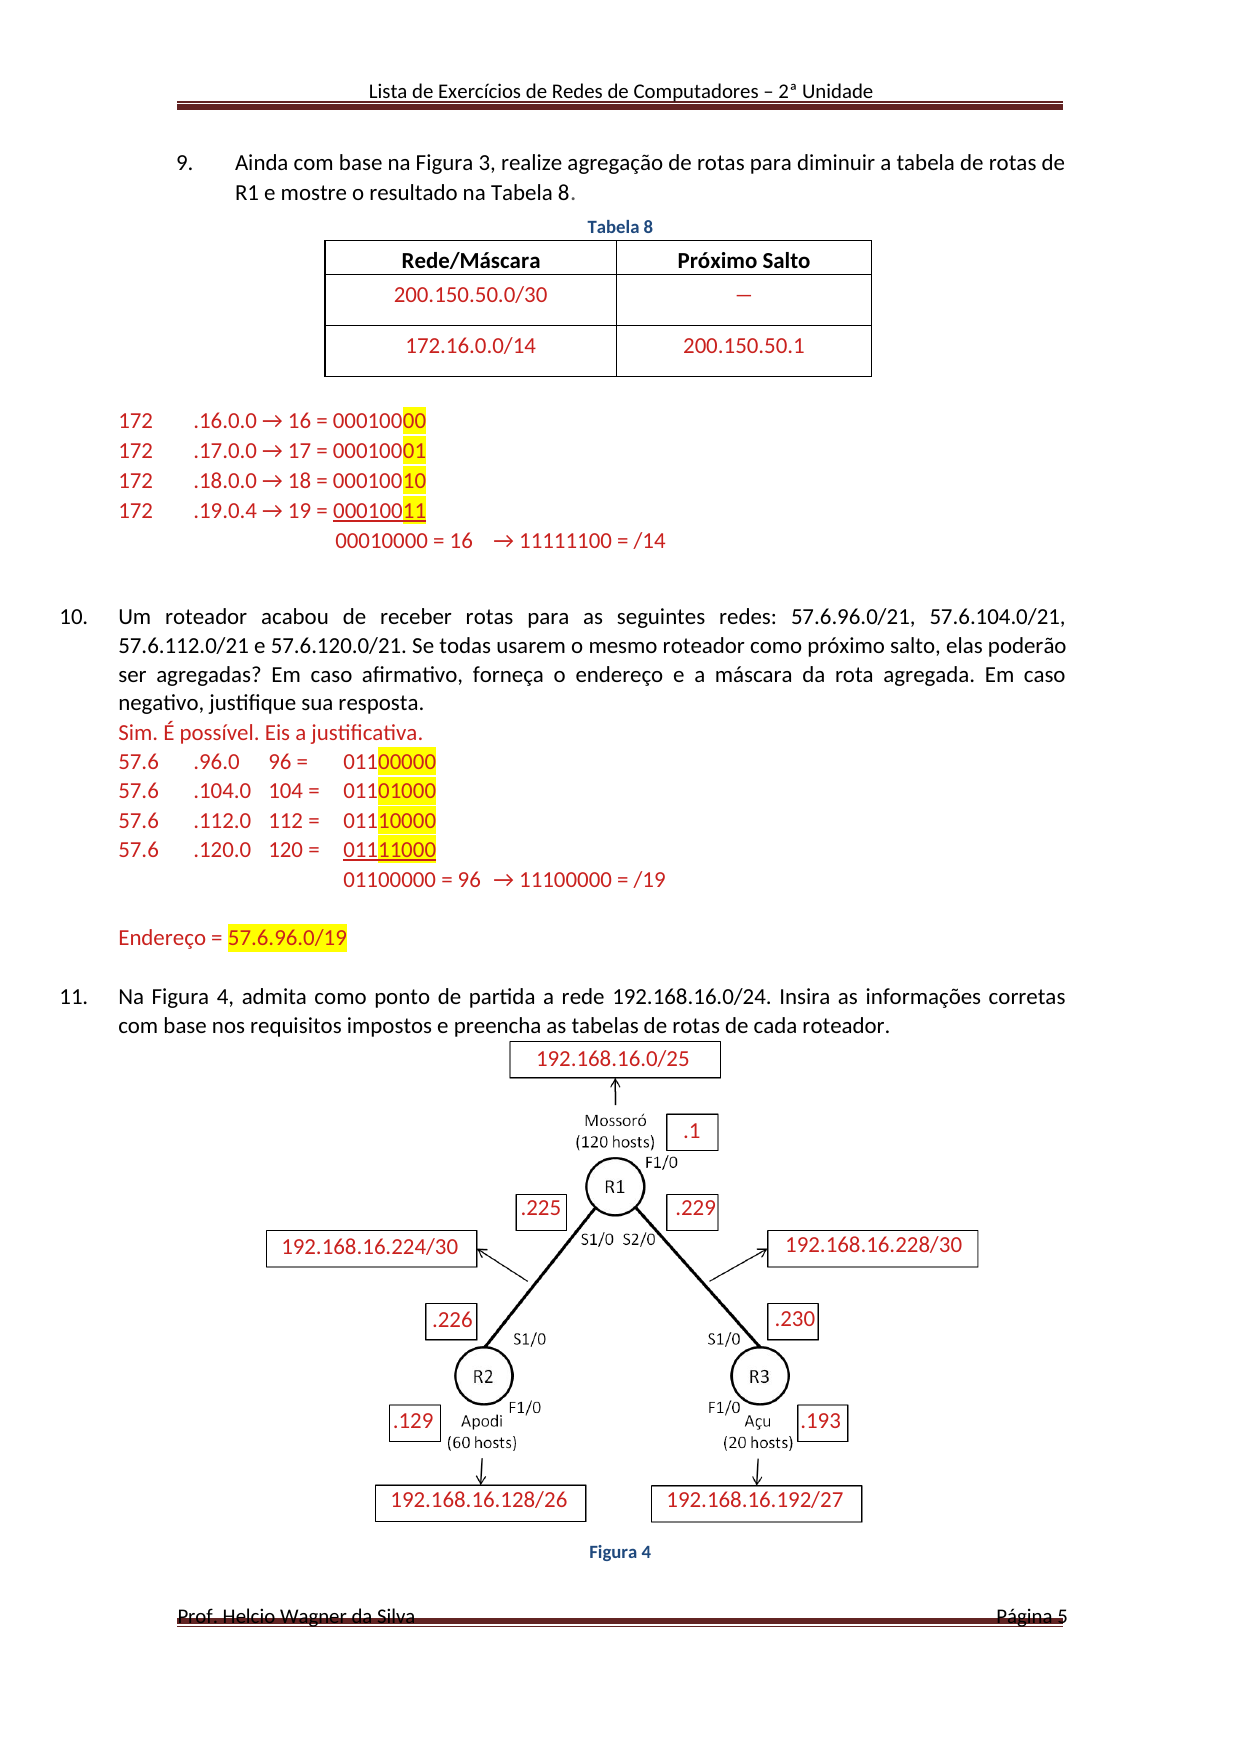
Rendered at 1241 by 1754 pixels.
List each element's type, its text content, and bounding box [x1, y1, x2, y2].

list Um roteador acabou de receber rotas para as seguintes redes: 57.6.96.0/21, 57.6.104.0/21, 57.6.112.0/21 e 57.6.120.0/21. Se todas usarem o mesmo roteador como próximo salto, elas poderão ser agregadas? Em caso afirmativo, forneça o endereço e a máscara da rota agregada. Em caso negativo, justifique sua resposta. [59, 602, 1068, 717]
list 57.6 .120.0 120 = 01111000 [59, 835, 1068, 863]
list 172 .19.0.4 → 19 = 00010011 [118, 496, 1068, 524]
list Na Figura 4, admita como ponto de partida a rede 192.168.16.0/24. Insira as informações corretas com base nos requisitos impostos e preencha as tabelas de rotas de cada roteador. [59, 982, 1068, 1039]
list 172 .18.0.0 → 18 = 00010010 [118, 466, 1068, 494]
list 57.6 .112.0 112 = 01110000 [59, 806, 1068, 834]
subtitle Figura 4 [248, 1541, 993, 1564]
text Endereço = 57.6.96.0/19 [118, 923, 1068, 952]
text 00010000 = 16 → 11111100 = /14 [118, 526, 1068, 554]
text 01100000 = 96 → 11100000 = /19 [118, 865, 1068, 893]
table_cell 200.150.50.1 [617, 326, 871, 376]
list Sim. É possível. Eis a justificativa. [59, 718, 1068, 746]
text 9. Ainda com base na Figura 3, realize agregação de rotas para diminuir a tabela de rotas de R1 e mostre o resultado na Tabela 8. [176, 148, 1068, 207]
list 172 .16.0.0 → 16 = 00010000 [118, 407, 1068, 434]
list 57.6 .96.0 96 = 01100000 [59, 747, 1068, 775]
table_cell ― [617, 275, 871, 325]
subtitle Tabela 8 [248, 215, 993, 238]
table_header Rede/Máscara [326, 241, 616, 274]
table_cell 172.16.0.0/14 [326, 326, 616, 376]
list 57.6 .104.0 104 = 01101000 [59, 777, 1068, 805]
table_cell 200.150.50.0/30 [326, 275, 616, 325]
table_header Próximo Salto [617, 241, 871, 274]
list 172 .17.0.0 → 17 = 00010001 [118, 436, 1068, 464]
picture [265, 1040, 979, 1523]
